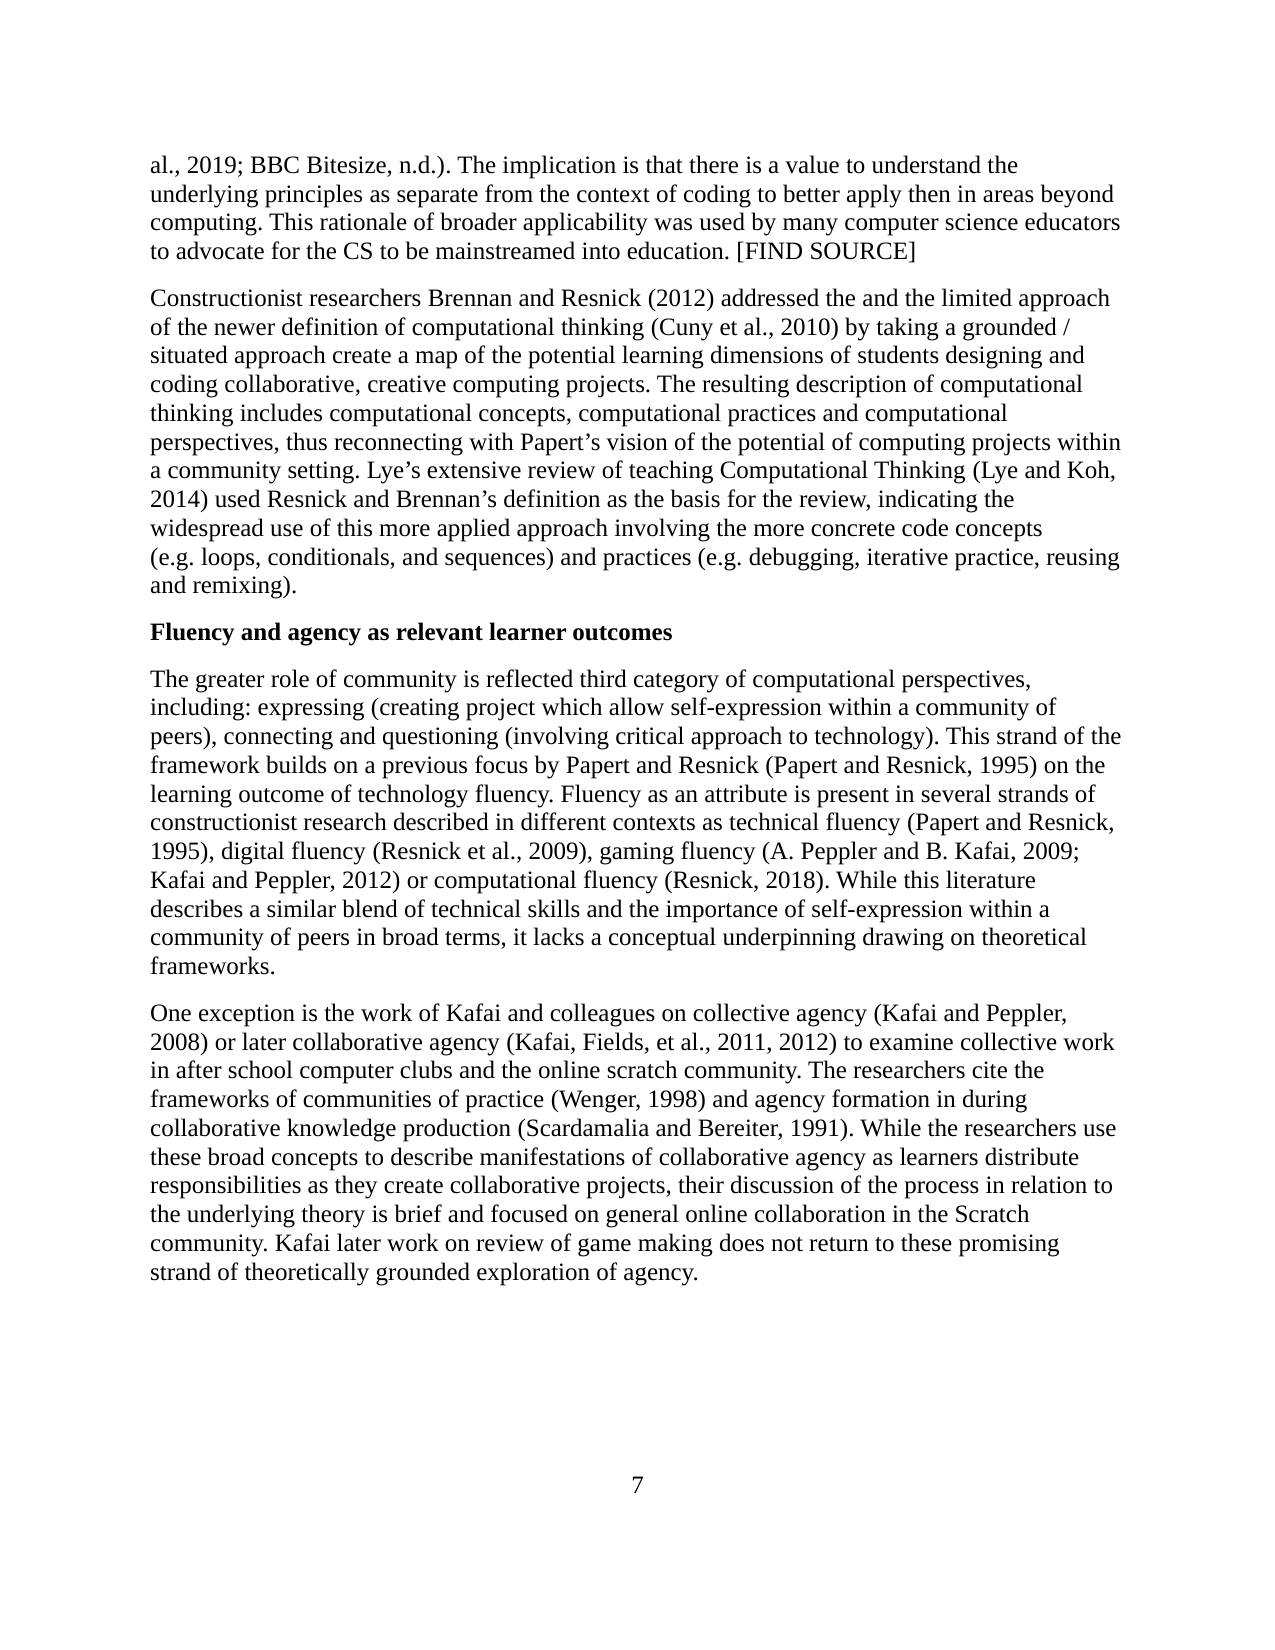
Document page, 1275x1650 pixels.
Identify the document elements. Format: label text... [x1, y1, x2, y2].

text Fluency and agency as relevant learner outcomes [150, 617, 1125, 646]
text The greater role of community is reflected third category of computational perspectives, including: expressing (creating project which allow self-expression within a community of peers), connecting and questioning (involving critical approach to technology). This strand of the framework builds on a previous focus by Papert and Resnick (Papert and Resnick, 1995) on the learning outcome of technology fluency. Fluency as an attribute is present in several strands of constructionist research described in different contexts as technical fluency (Papert and Resnick, 1995), digital fluency (Resnick et al., 2009), gaming fluency (A. Peppler and B. Kafai, 2009; Kafai and Peppler, 2012) or computational fluency (Resnick, 2018). While this literature describes a similar blend of technical skills and the importance of self-expression within a community of peers in broad terms, it lacks a conceptual underpinning drawing on theoretical frameworks. [150, 664, 1125, 980]
text One exception is the work of Kafai and colleagues on collective agency (Kafai and Peppler, 2008) or later collaborative agency (Kafai, Fields, et al., 2011, 2012) to examine collective work in after school computer clubs and the online scratch community. The researchers cite the frameworks of communities of practice (Wenger, 1998) and agency formation in during collaborative knowledge production (Scardamalia and Bereiter, 1991). While the researchers use these broad concepts to describe manifestations of collaborative agency as learners distribute responsibilities as they create collaborative projects, their discussion of the process in relation to the underlying theory is brief and focused on general online collaboration in the Scratch community. Kafai later work on review of game making does not return to these promising strand of theoretically grounded exploration of agency. [150, 998, 1125, 1285]
text Constructionist researchers Brennan and Resnick (2012) addressed the and the limited approach of the newer definition of computational thinking (Cuny et al., 2010) by taking a grounded / situated approach create a map of the potential learning dimensions of students designing and coding collaborative, creative computing projects. The resulting description of computational thinking includes computational concepts, computational practices and computational perspectives, thus reconnecting with Papert’s vision of the potential of computing projects within a community setting. Lye’s extensive review of teaching Computational Thinking (Lye and Koh, 2014) used Resnick and Brennan’s definition as the basis for the review, indicating the widespread use of this more applied approach involving the more concrete code concepts (e.g. loops, conditionals, and sequences) and practices (e.g. debugging, iterative practice, reusing and remixing). [150, 283, 1125, 599]
text al., 2019; BBC Bitesize, n.d.). The implication is that there is a value to understand the underlying principles as separate from the context of coding to better apply then in areas beyond computing. This rationale of broader applicability was used by many computer science educators to advocate for the CS to be mainstreamed into education. [FIND SOURCE] [150, 150, 1125, 265]
